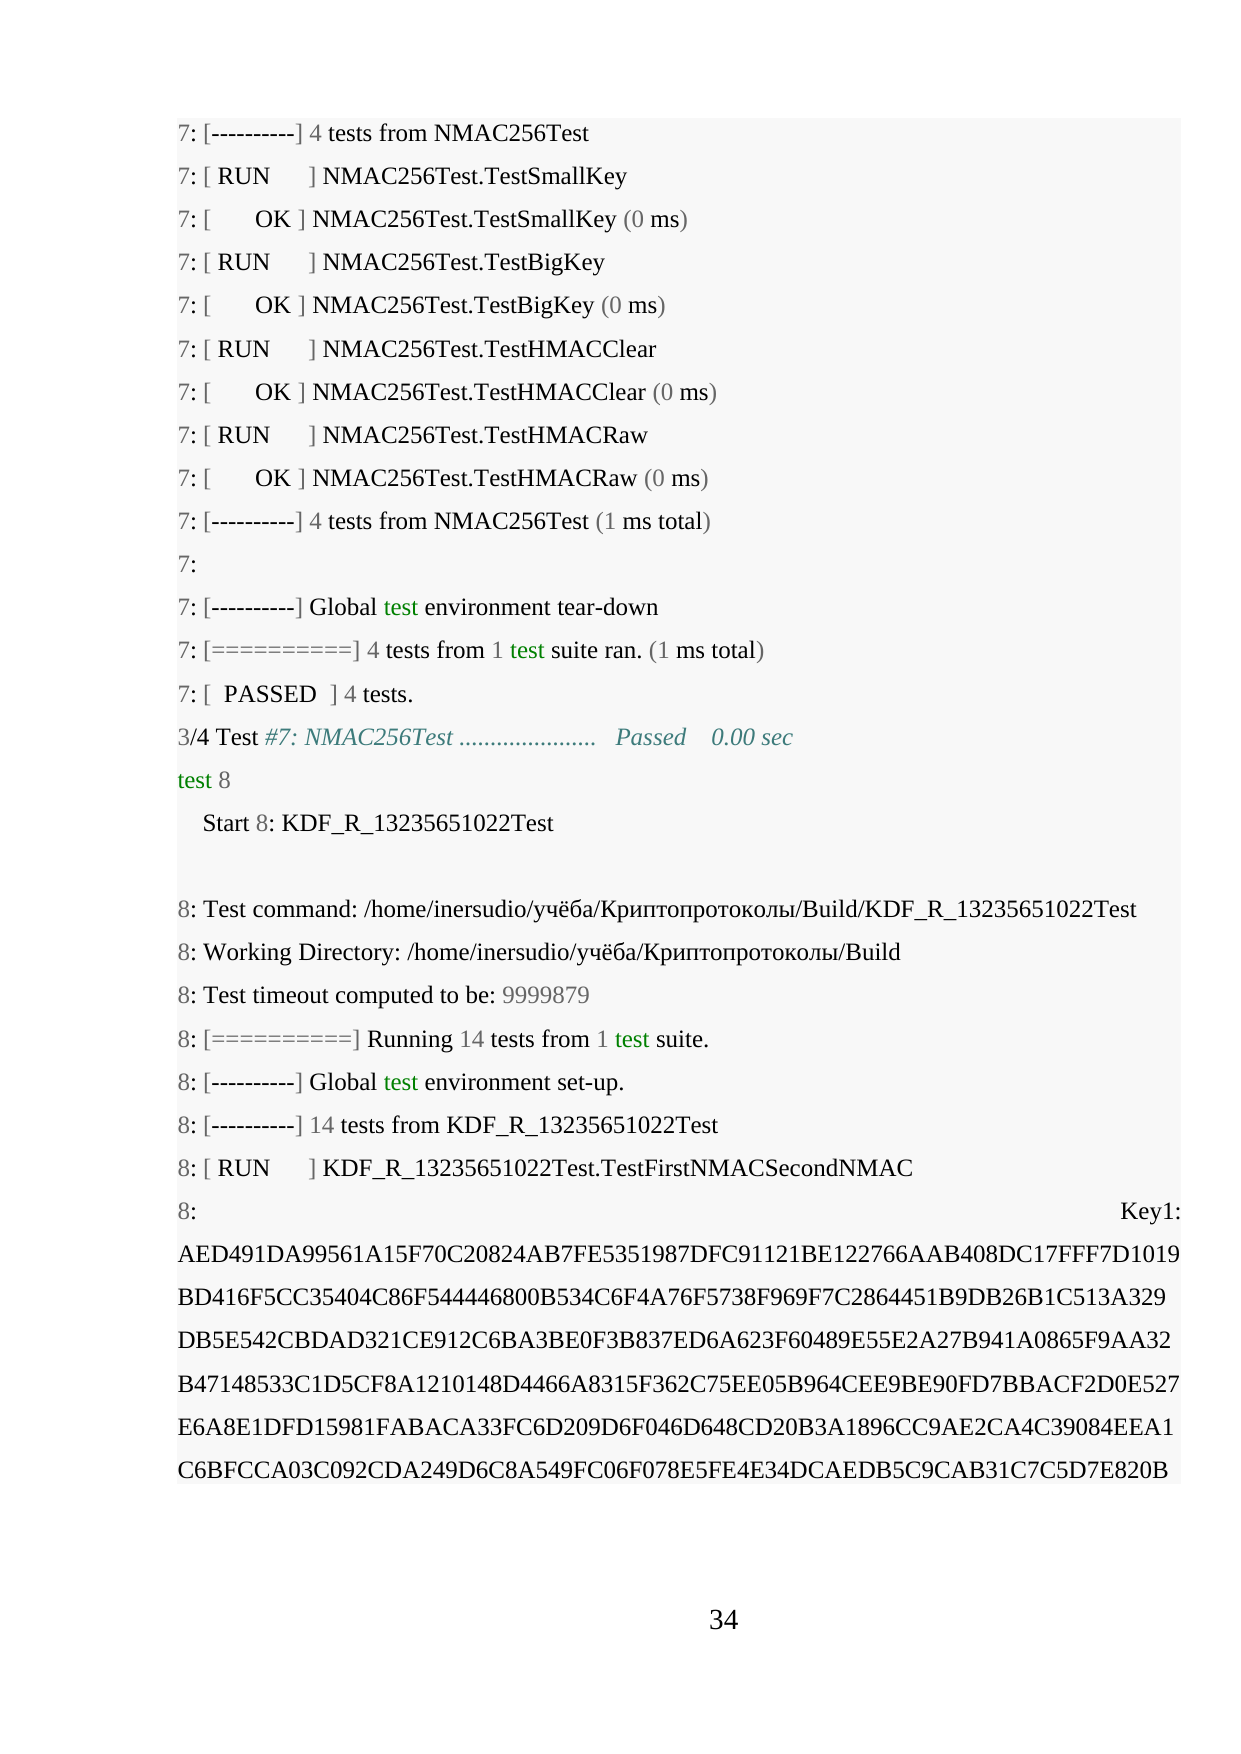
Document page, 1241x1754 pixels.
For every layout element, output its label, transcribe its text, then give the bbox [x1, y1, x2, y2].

text 8: [----------] 14 tests from KDF_R_13235651022Test [177, 1110, 1181, 1139]
text Start 8: KDF_R_13235651022Test [177, 808, 1181, 837]
text 8: Test timeout computed to be: 9999879 [177, 981, 1181, 1009]
text 7: [----------] 4 tests from NMAC256Test (1 ms total) [177, 506, 1181, 535]
text 7: [ PASSED ] 4 tests. [177, 679, 1181, 707]
text 7: [177, 549, 1181, 578]
text 7: [ OK ] NMAC256Test.TestSmallKey (0 ms) [177, 204, 1181, 233]
text 7: [==========] 4 tests from 1 test suite ran. (1 ms total) [177, 636, 1181, 664]
text 8: [ RUN ] KDF_R_13235651022Test.TestFirstNMACSecondNMAC [177, 1153, 1181, 1182]
text 8: Test command: /home/inersudio/учёба/Криптопротоколы/Build/KDF_R_13235651022Test [177, 894, 1181, 923]
text 7: [ RUN ] NMAC256Test.TestHMACClear [177, 334, 1181, 362]
text 7: [ RUN ] NMAC256Test.TestBigKey [177, 247, 1181, 276]
text 7: [ OK ] NMAC256Test.TestBigKey (0 ms) [177, 291, 1181, 319]
text 8: Key1: AED491DA99561A15F70C20824AB7FE5351987DFC91121BE122766AAB408DC17FFF7D1019BD416F5CC35404C86F544446800B534C6F4A76F5738F969F7C2864451B9DB26B1C513A329DB5E542CBDAD321CE912C6BA3BE0F3B837ED6A623F60489E55E2A27B941A0865F9AA32B47148533C1D5CF8A1210148D4466A8315F362C75EE05B964CEE9BE90FD7BBACF2D0E527E6A8E1DFD15981FABACA33FC6D209D6F046D648CD20B3A1896CC9AE2CA4C39084EEA1C6BFCCA03C092CDA249D6C8A549FC06F078E5FE4E34DCAEDB5C9CAB31C7C5D7E820B [177, 1196, 1181, 1484]
text 7: [----------] 4 tests from NMAC256Test [177, 118, 1181, 147]
text 7: [ OK ] NMAC256Test.TestHMACRaw (0 ms) [177, 463, 1181, 492]
text 8: [----------] Global test environment set-up. [177, 1067, 1181, 1096]
text 8: Working Directory: /home/inersudio/учёба/Криптопротоколы/Build [177, 937, 1181, 966]
text test 8 [177, 765, 1181, 794]
text 3/4 Test #7: NMAC256Test ...................... Passed 0.00 sec [177, 722, 1181, 751]
text 7: [ OK ] NMAC256Test.TestHMACClear (0 ms) [177, 377, 1181, 406]
text 8: [==========] Running 14 tests from 1 test suite. [177, 1024, 1181, 1052]
text 7: [----------] Global test environment tear-down [177, 592, 1181, 621]
text 7: [ RUN ] NMAC256Test.TestSmallKey [177, 161, 1181, 190]
text 7: [ RUN ] NMAC256Test.TestHMACRaw [177, 420, 1181, 449]
